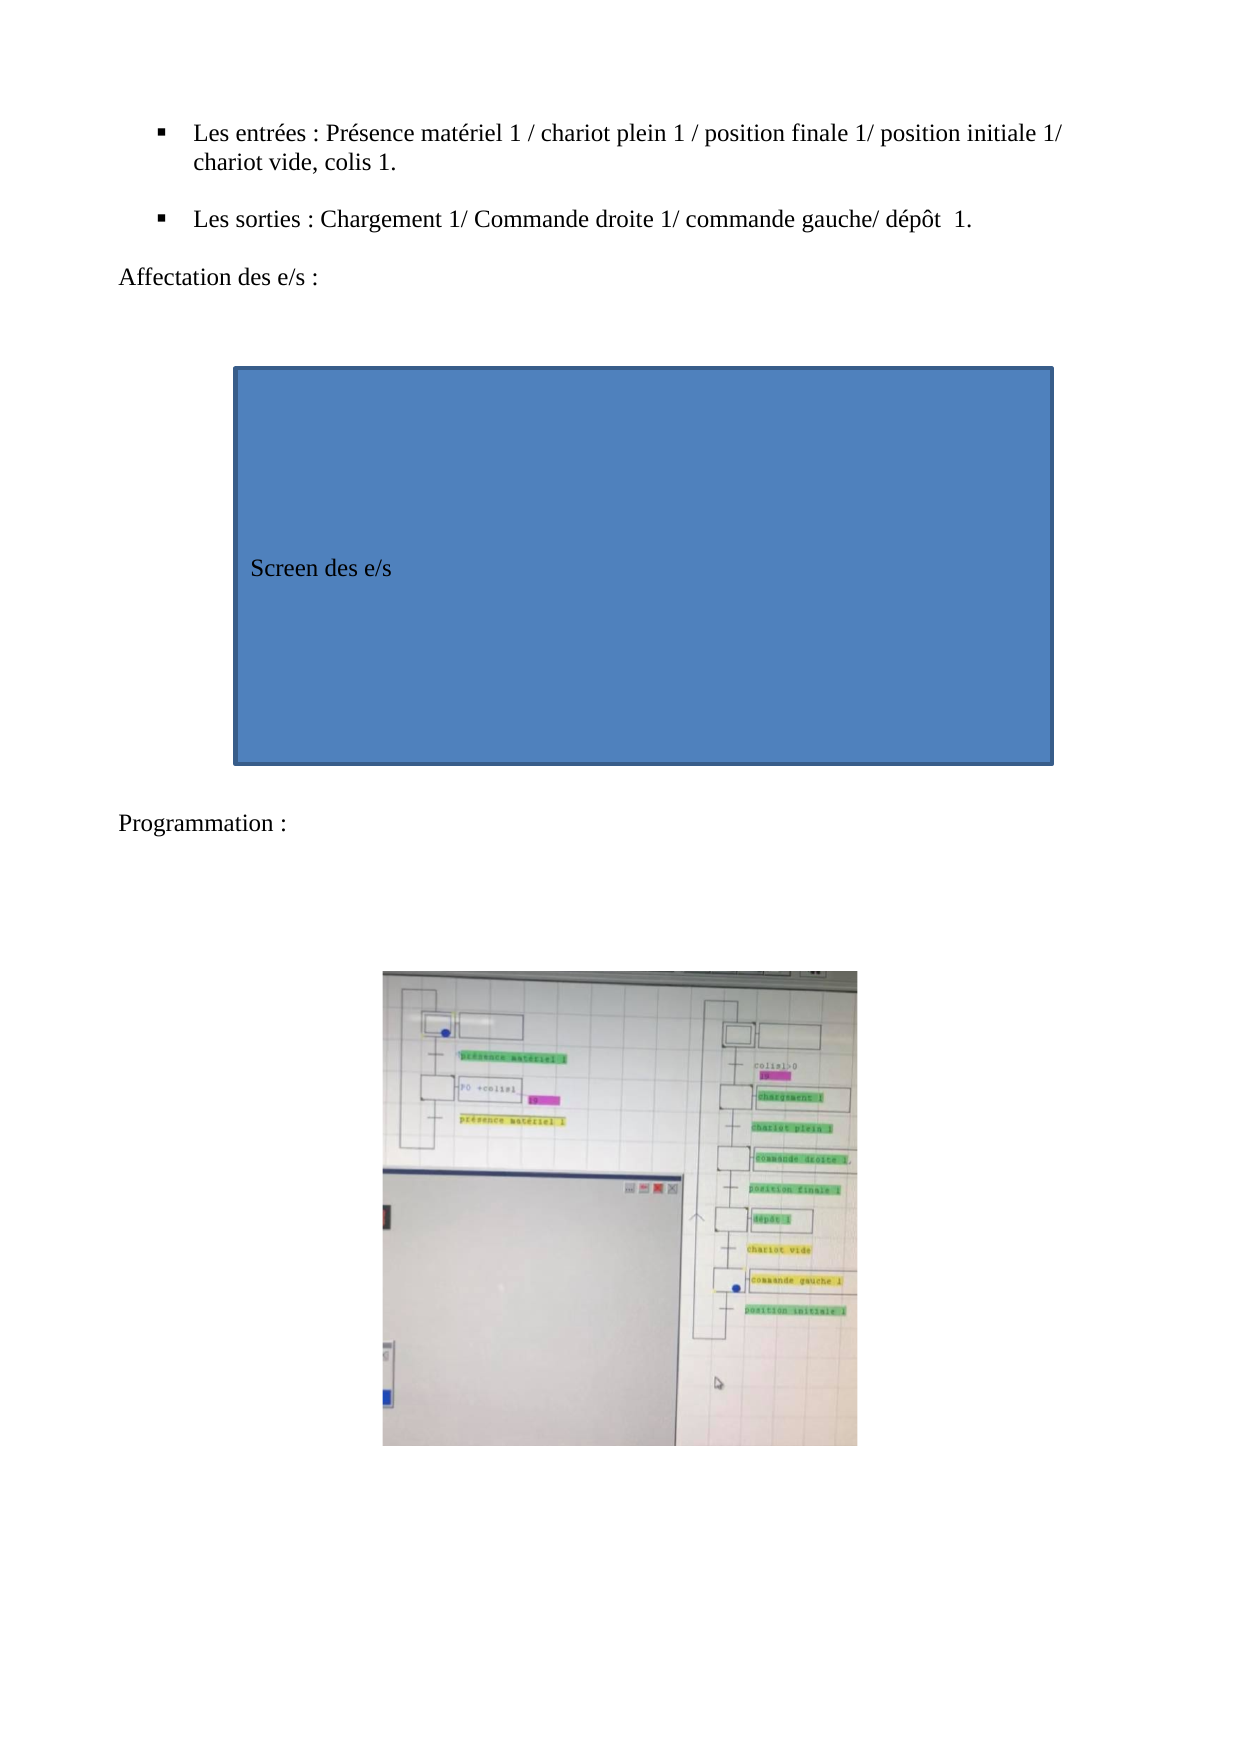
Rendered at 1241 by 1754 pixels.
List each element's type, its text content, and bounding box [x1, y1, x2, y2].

list Les entrées : Présence matériel 1 / chariot plein 1 / position finale 1/ position initiale 1/ chariot vide, colis 1. [156, 118, 1122, 176]
text Affectation des e/s : [118, 262, 1122, 291]
text Programmation : [118, 808, 1122, 837]
list Les sorties : Chargement 1/ Commande droite 1/ commande gauche/ dépôt 1. [156, 204, 1122, 233]
